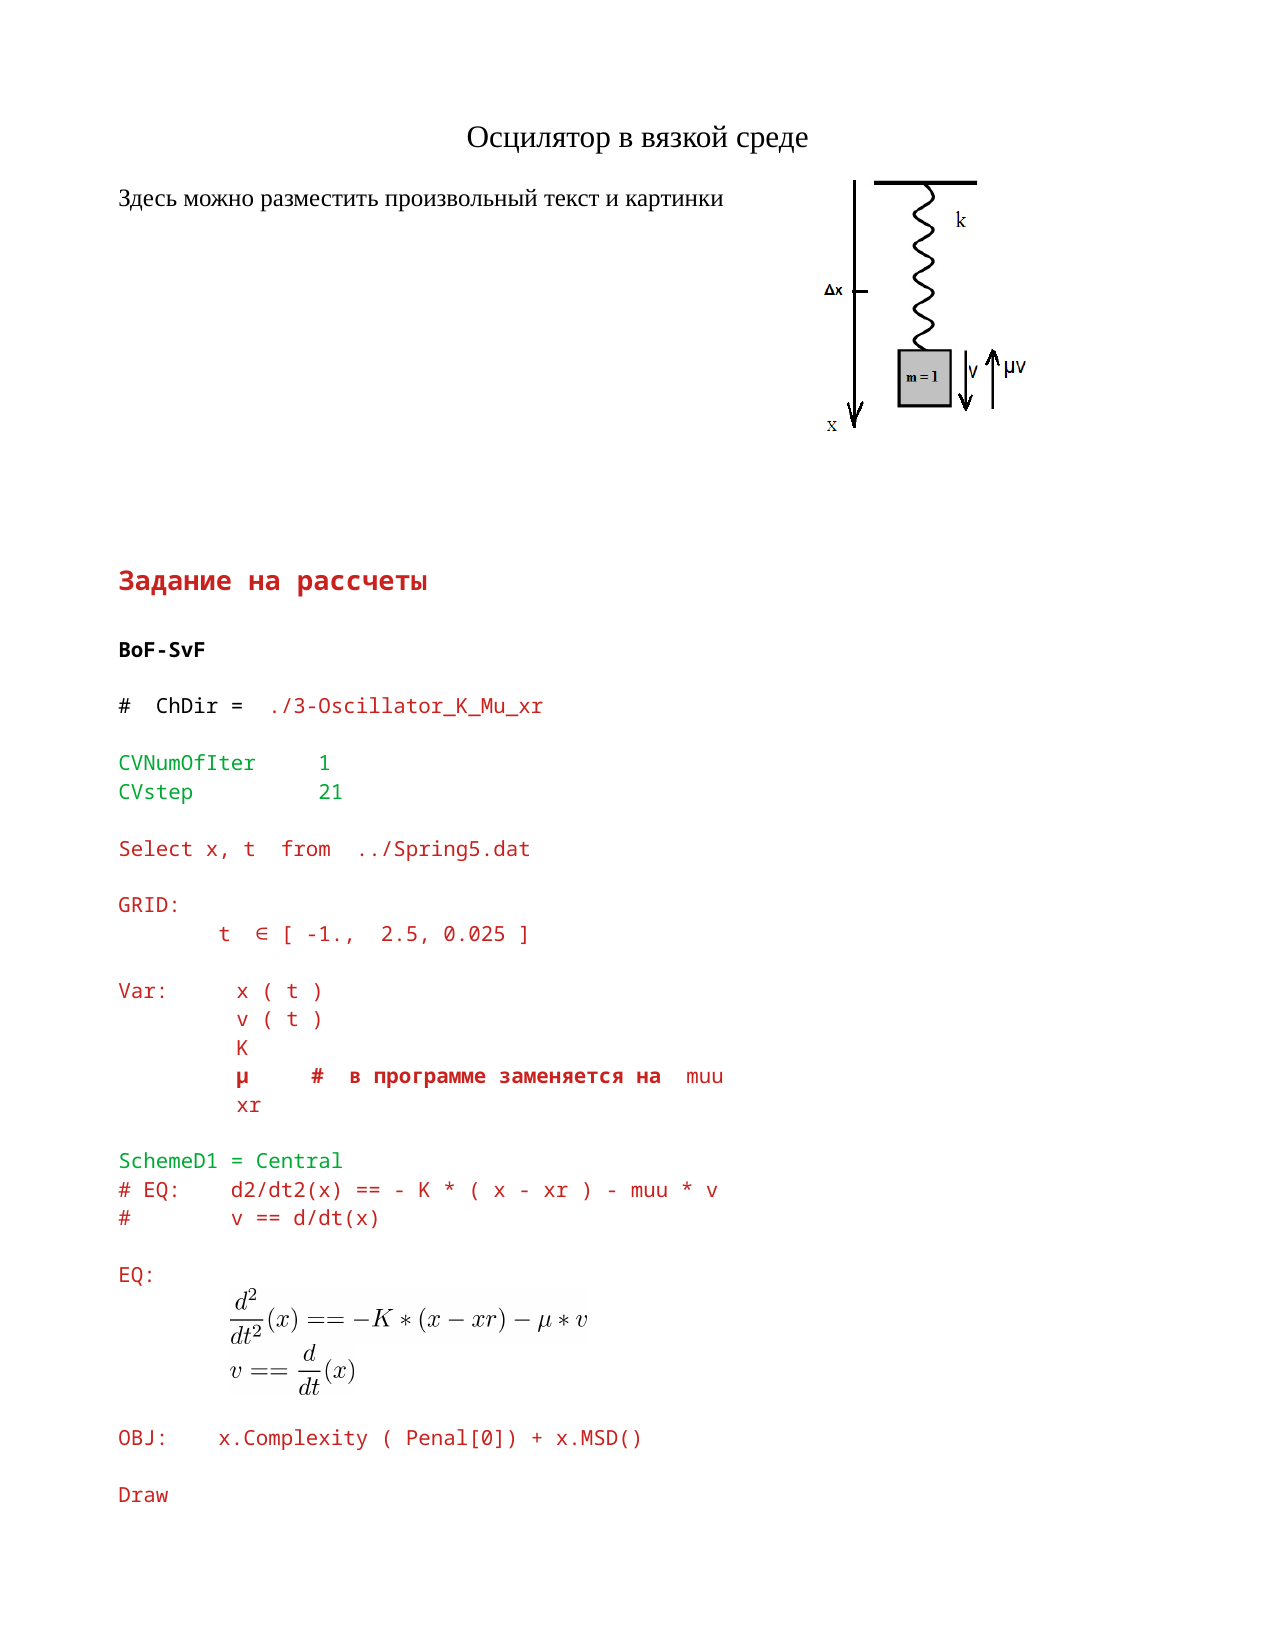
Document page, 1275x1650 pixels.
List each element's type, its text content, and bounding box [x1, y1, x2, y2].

text Draw [118, 1480, 1157, 1508]
picture [816, 180, 1032, 443]
text μ # в программе заменяется на muu [118, 1061, 1157, 1090]
text v ( t ) [118, 1004, 1157, 1033]
text GRID: [118, 891, 1157, 919]
text CVstep 21 [118, 777, 1157, 805]
text # v == d/dt(x) [118, 1203, 1157, 1232]
text CVNumOfIter 1 [118, 748, 1157, 777]
text Задание на рассчеты [118, 561, 1157, 598]
text t ∈ [ -1., 2.5, 0.025 ] [118, 919, 1157, 947]
text Осцилятор в вязкой среде [118, 118, 1157, 154]
text # EQ: d2/dt2(x) == - K * ( x - xr ) - muu * v [118, 1175, 1157, 1203]
text EQ: [118, 1260, 1157, 1289]
text xr [118, 1090, 1157, 1118]
text # ChDir = ./3-Oscillator_K_Mu_xr [118, 692, 1157, 720]
text Var: x ( t ) [118, 976, 1157, 1004]
picture [230, 1288, 587, 1395]
text BoF-SvF [118, 635, 1157, 663]
text Здесь можно разместить произвольный текст и картинки [118, 183, 816, 212]
text OBJ: x.Complexity ( Penal[0]) + x.MSD() [118, 1423, 1157, 1451]
text [1032, 183, 1157, 212]
text SchemeD1 = Central [118, 1147, 1157, 1175]
text Select x, t from ../Spring5.dat [118, 834, 1157, 862]
text K [118, 1033, 1157, 1061]
